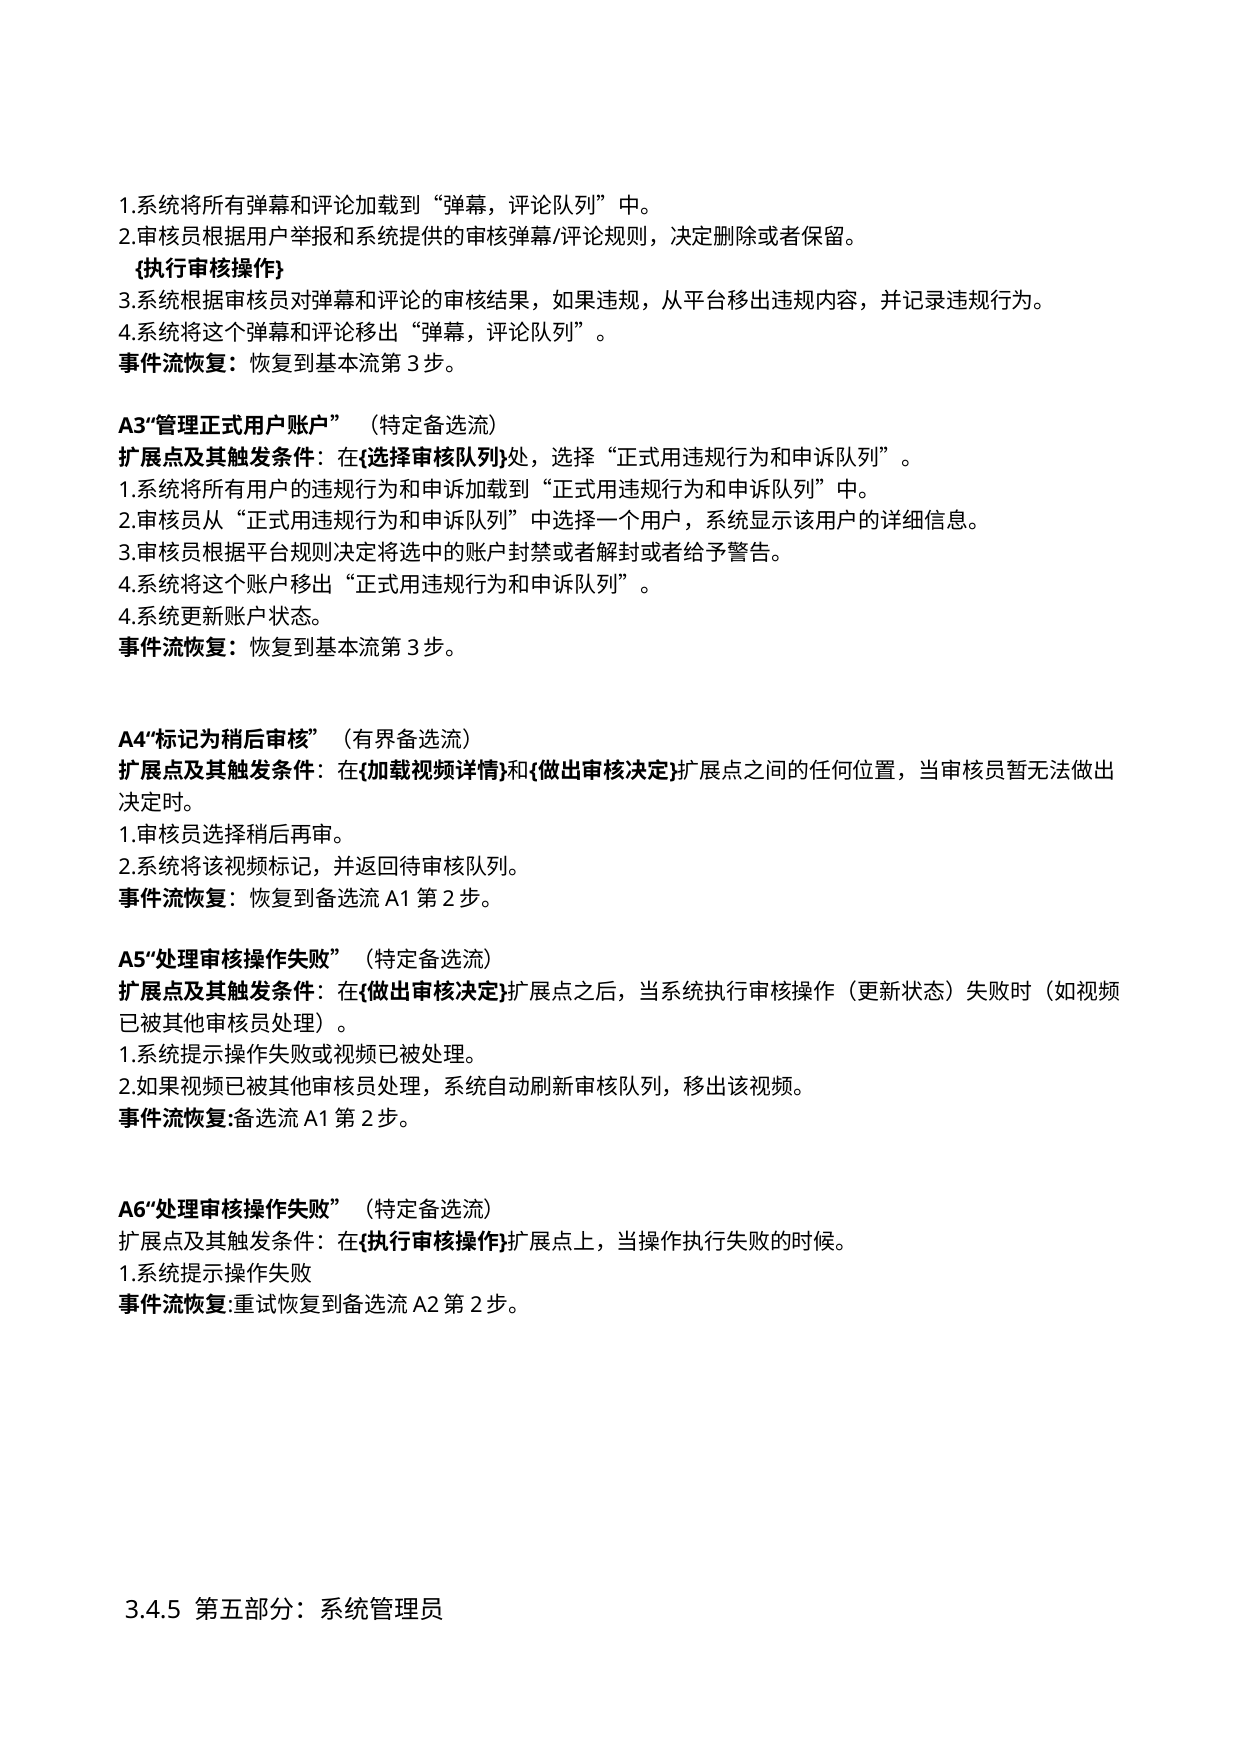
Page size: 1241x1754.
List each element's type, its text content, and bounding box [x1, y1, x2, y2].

text A4“标记为稍后审核”（有界备选流）​​ [118, 722, 1122, 753]
text 1.审核员选择稍后再审。 [118, 817, 1122, 849]
text 4.系统将这个账户移出“正式用违规行为和申诉队列”。 [118, 567, 1122, 599]
text 1.系统将所有弹幕和评论加载到“弹幕，评论队列”中。 [118, 188, 1122, 219]
text 1.系统提示操作失败或视频已被处理。 [118, 1037, 1122, 1069]
text 扩展点及其触发条件：在{做出审核决定}扩展点之后，当系统执行审核操作（更新状态）失败时（如视频已被其他审核员处理）。 [118, 974, 1122, 1037]
text 1.系统将所有用户的违规行为和申诉加载到“正式用违规行为和申诉队列”中。 [118, 472, 1122, 503]
text 2.系统将该视频标记，并返回待审核队列。 [118, 849, 1122, 881]
text A3“管理正式用户账户” （特定备选流） [118, 408, 1122, 440]
text 2.审核员从“正式用违规行为和申诉队列”中选择一个用户，系统显示该用户的详细信息。 [118, 503, 1122, 535]
text 2.审核员根据用户举报和系统提供的审核弹幕/评论规则，决定删除或者保留。 [118, 219, 1122, 251]
subtitle 第五部分：系统管理员 [118, 1590, 1122, 1626]
text 2.如果视频已被其他审核员处理，系统自动刷新审核队列，移出该视频。 [118, 1069, 1122, 1101]
text 3.系统根据审核员对弹幕和评论的审核结果，如果违规，从平台移出违规内容，并记录违规行为。 [118, 283, 1122, 315]
text A5“处理审核操作失败”（特定备选流）​​ [118, 942, 1122, 974]
text 3.审核员根据平台规则决定将选中的账户封禁或者解封或者给予警告。 [118, 535, 1122, 567]
text 事件流恢复：恢复到基本流第3步。 [118, 346, 1122, 378]
text {执行审核操作} [118, 251, 1122, 283]
text 事件流恢复：恢复到基本流第3步。 [118, 630, 1122, 662]
text 扩展点及其触发条件：在{加载视频详情}和{做出审核决定}扩展点之间的任何位置，当审核员暂无法做出决定时。 [118, 753, 1122, 817]
text A6“处理审核操作失败”（特定备选流） [118, 1192, 1122, 1224]
text 4.系统将这个弹幕和评论移出“弹幕，评论队列”。 [118, 315, 1122, 346]
text 扩展点及其触发条件：在{执行审核操作}扩展点上，当操作执行失败的时候。 [118, 1224, 1122, 1256]
text 事件流恢复:重试恢复到备选流A2第2步。 [118, 1287, 1122, 1319]
text 4.系统更新账户状态。 [118, 599, 1122, 630]
text 1.系统提示操作失败 [118, 1256, 1122, 1287]
text 事件流恢复:备选流A1第2步。 [118, 1101, 1122, 1133]
text 事件流恢复：恢复到备选流A1第2步。 [118, 881, 1122, 912]
text 扩展点及其触发条件：在{选择审核队列}处，选择“正式用违规行为和申诉队列”。 [118, 440, 1122, 472]
